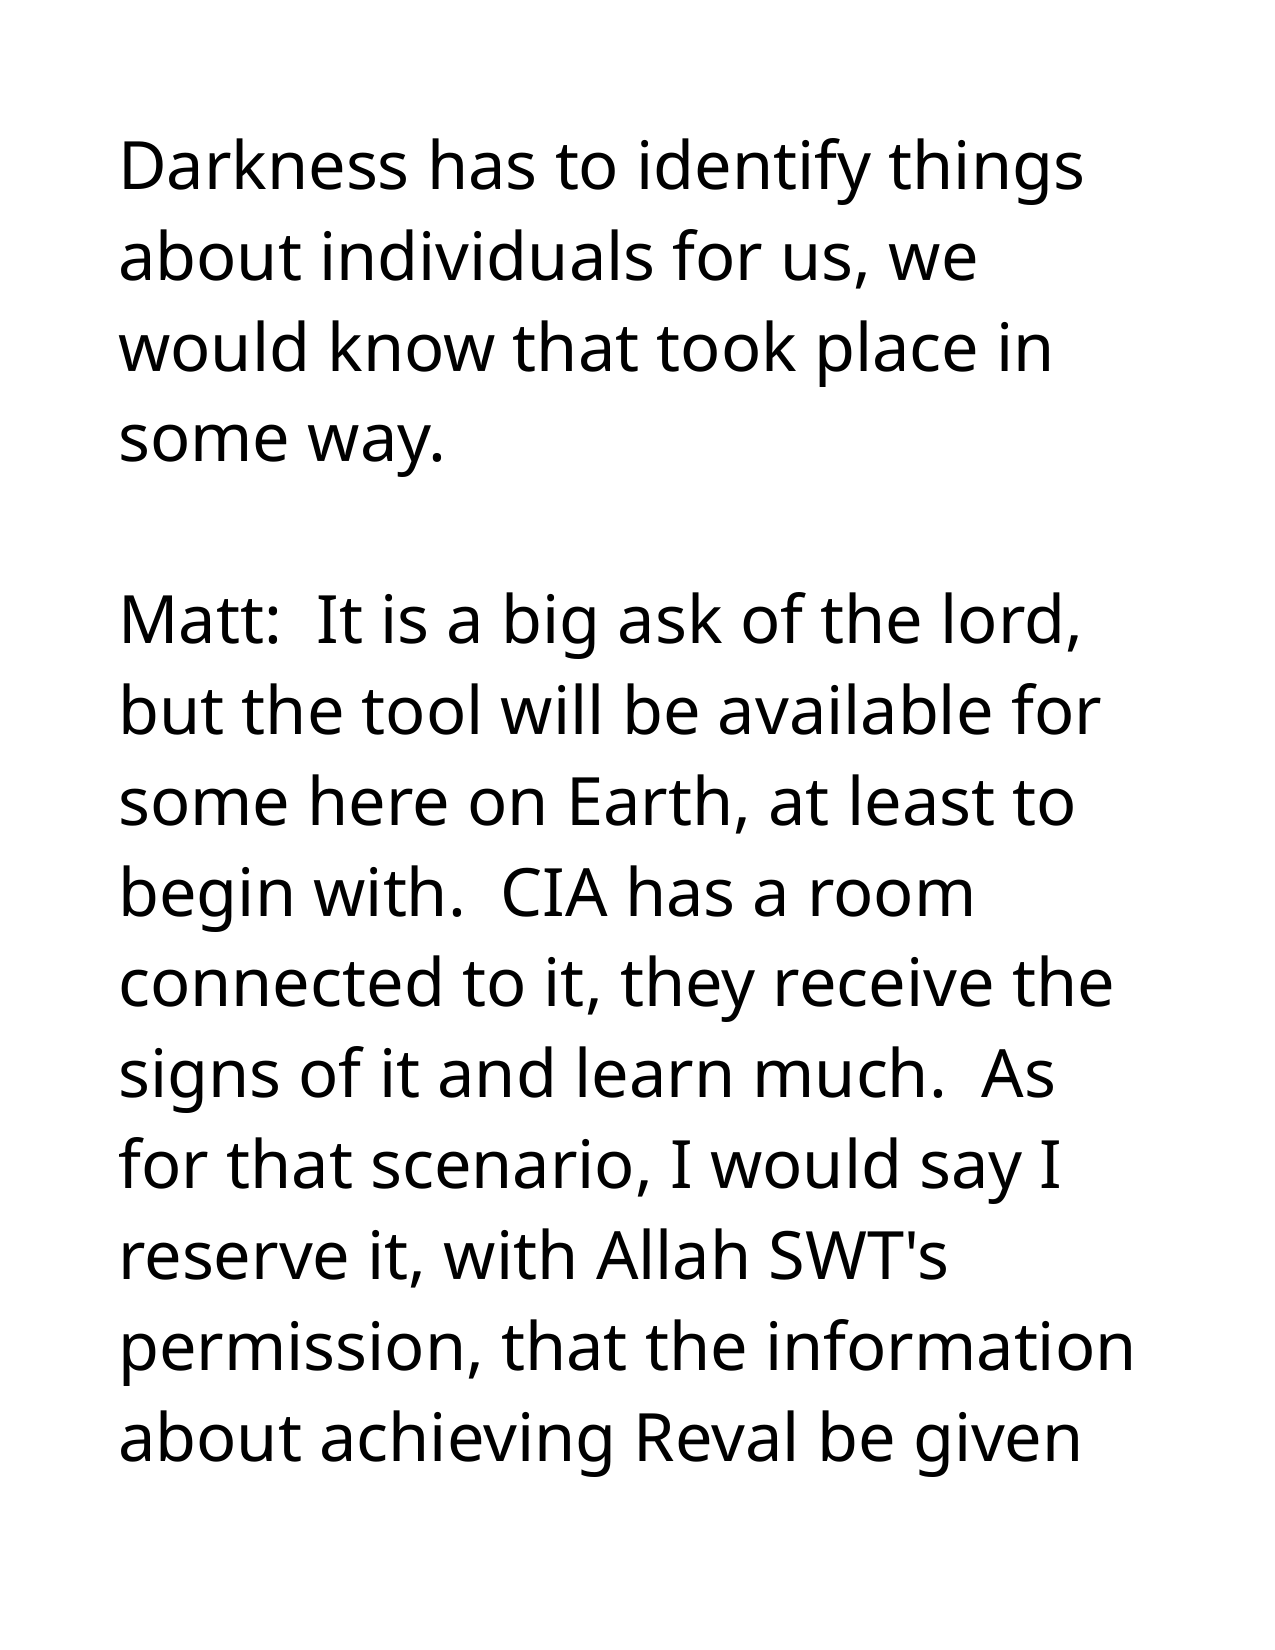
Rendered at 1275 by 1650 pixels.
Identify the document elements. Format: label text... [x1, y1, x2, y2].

text Matt: It is a big ask of the lord, but the tool will be available for some here on Earth, at least to begin with. CIA has a room connected to it, they receive the signs of it and learn much. As for that scenario, I would say I reserve it, with Allah SWT's permission, that the information about achieving Reval be given [118, 572, 1157, 1481]
text Darkness has to identify things about individuals for us, we would know that took place in some way. [118, 118, 1157, 481]
